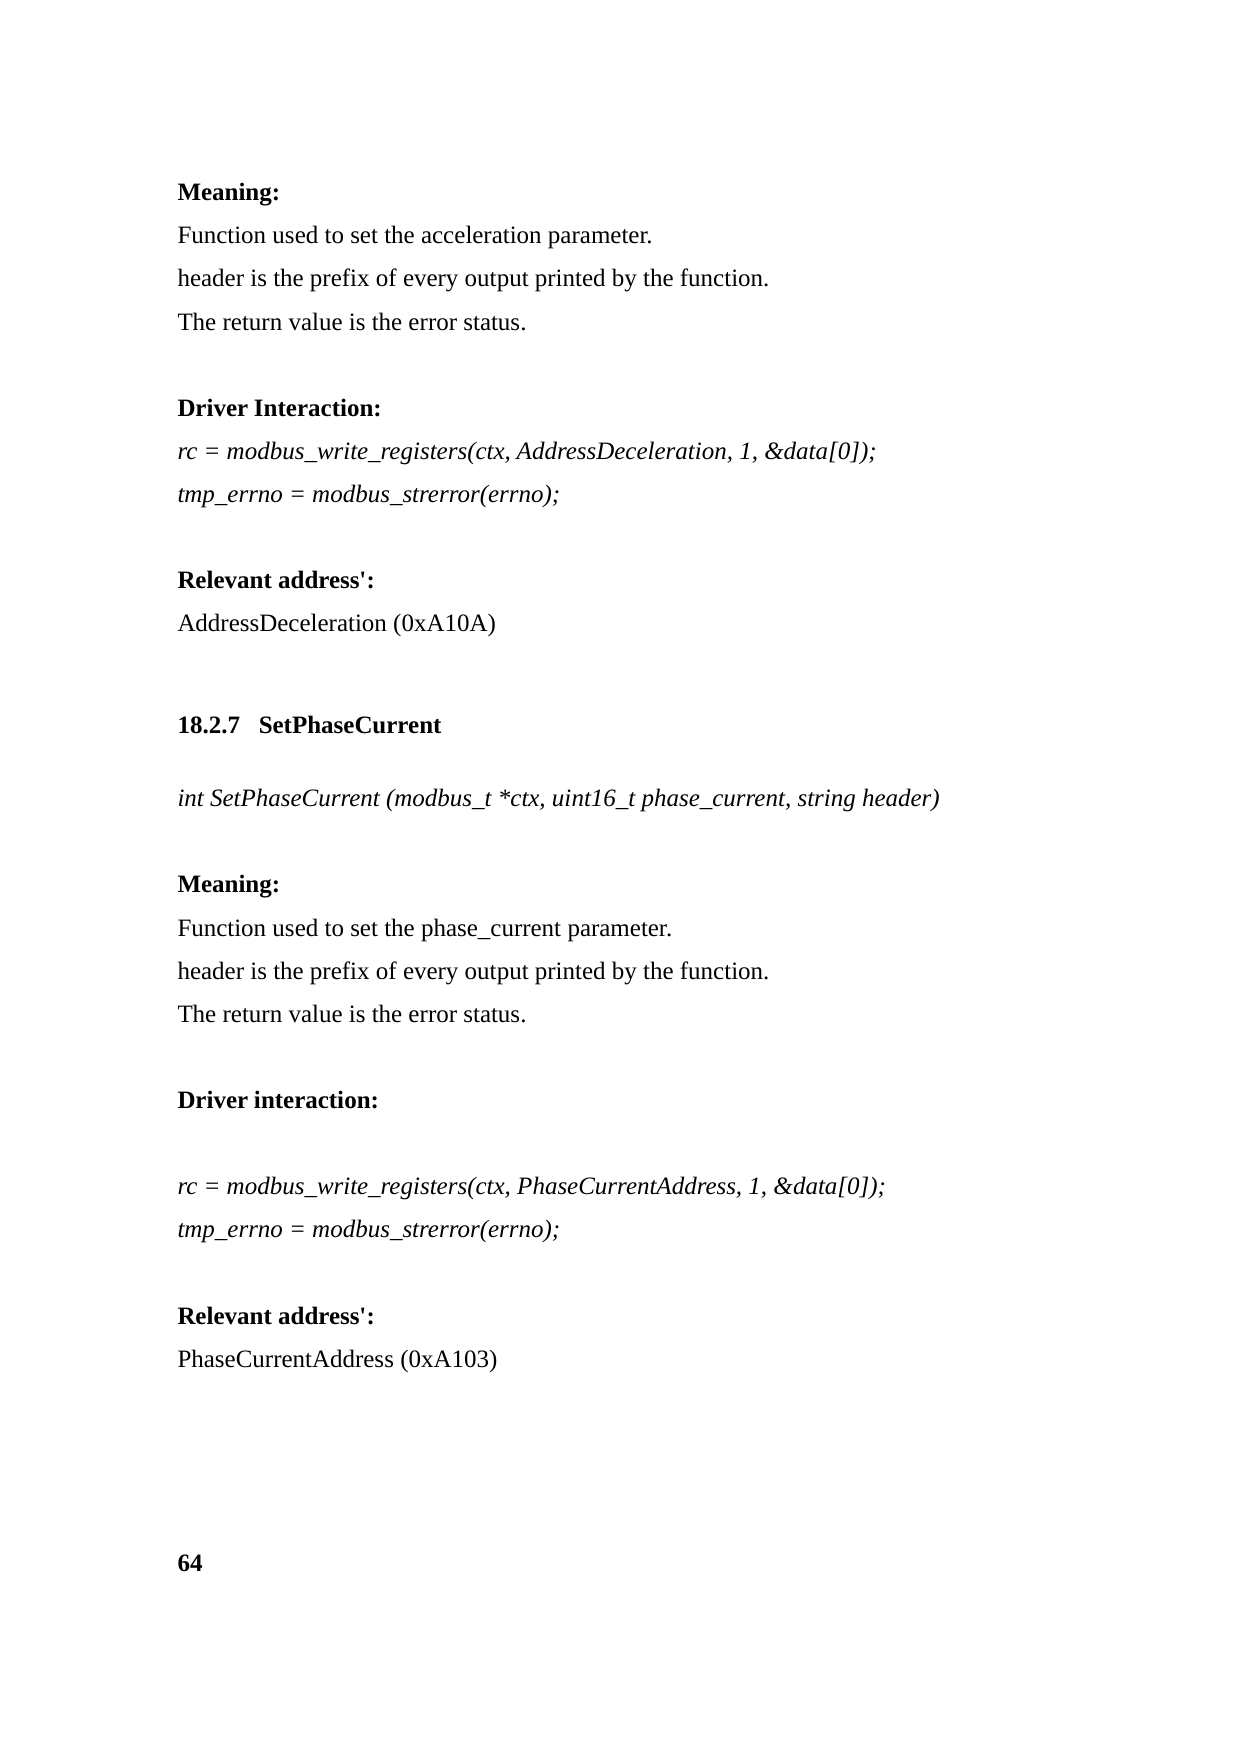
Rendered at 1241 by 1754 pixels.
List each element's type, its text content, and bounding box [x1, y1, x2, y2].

text Meaning: [177, 177, 1063, 206]
text Driver interaction: [177, 1085, 1063, 1114]
text The return value is the error status. [177, 307, 1063, 335]
text The return value is the error status. [177, 999, 1063, 1028]
subtitle SetPhaseCurrent [177, 711, 1063, 739]
text Relevant address': [177, 565, 1063, 594]
text Driver Interaction: [177, 393, 1063, 422]
text Function used to set the acceleration parameter. [177, 220, 1063, 249]
text PhaseCurrentAddress (0xA103) [177, 1344, 1063, 1373]
text Meaning: [177, 869, 1063, 898]
text int SetPhaseCurrent (modbus_t *ctx, uint16_t phase_current, string header) [177, 783, 1063, 812]
text rc = modbus_write_registers(ctx, PhaseCurrentAddress, 1, &data[0]); [177, 1171, 1063, 1200]
text header is the prefix of every output printed by the function. [177, 263, 1063, 292]
text AddressDeceleration (0xA10A) [177, 608, 1063, 637]
text tmp_errno = modbus_strerror(errno); [177, 479, 1063, 508]
text Function used to set the phase_current parameter. [177, 913, 1063, 941]
text header is the prefix of every output printed by the function. [177, 956, 1063, 984]
text Relevant address': [177, 1301, 1063, 1329]
text tmp_errno = modbus_strerror(errno); [177, 1214, 1063, 1243]
text rc = modbus_write_registers(ctx, AddressDeceleration, 1, &data[0]); [177, 436, 1063, 465]
